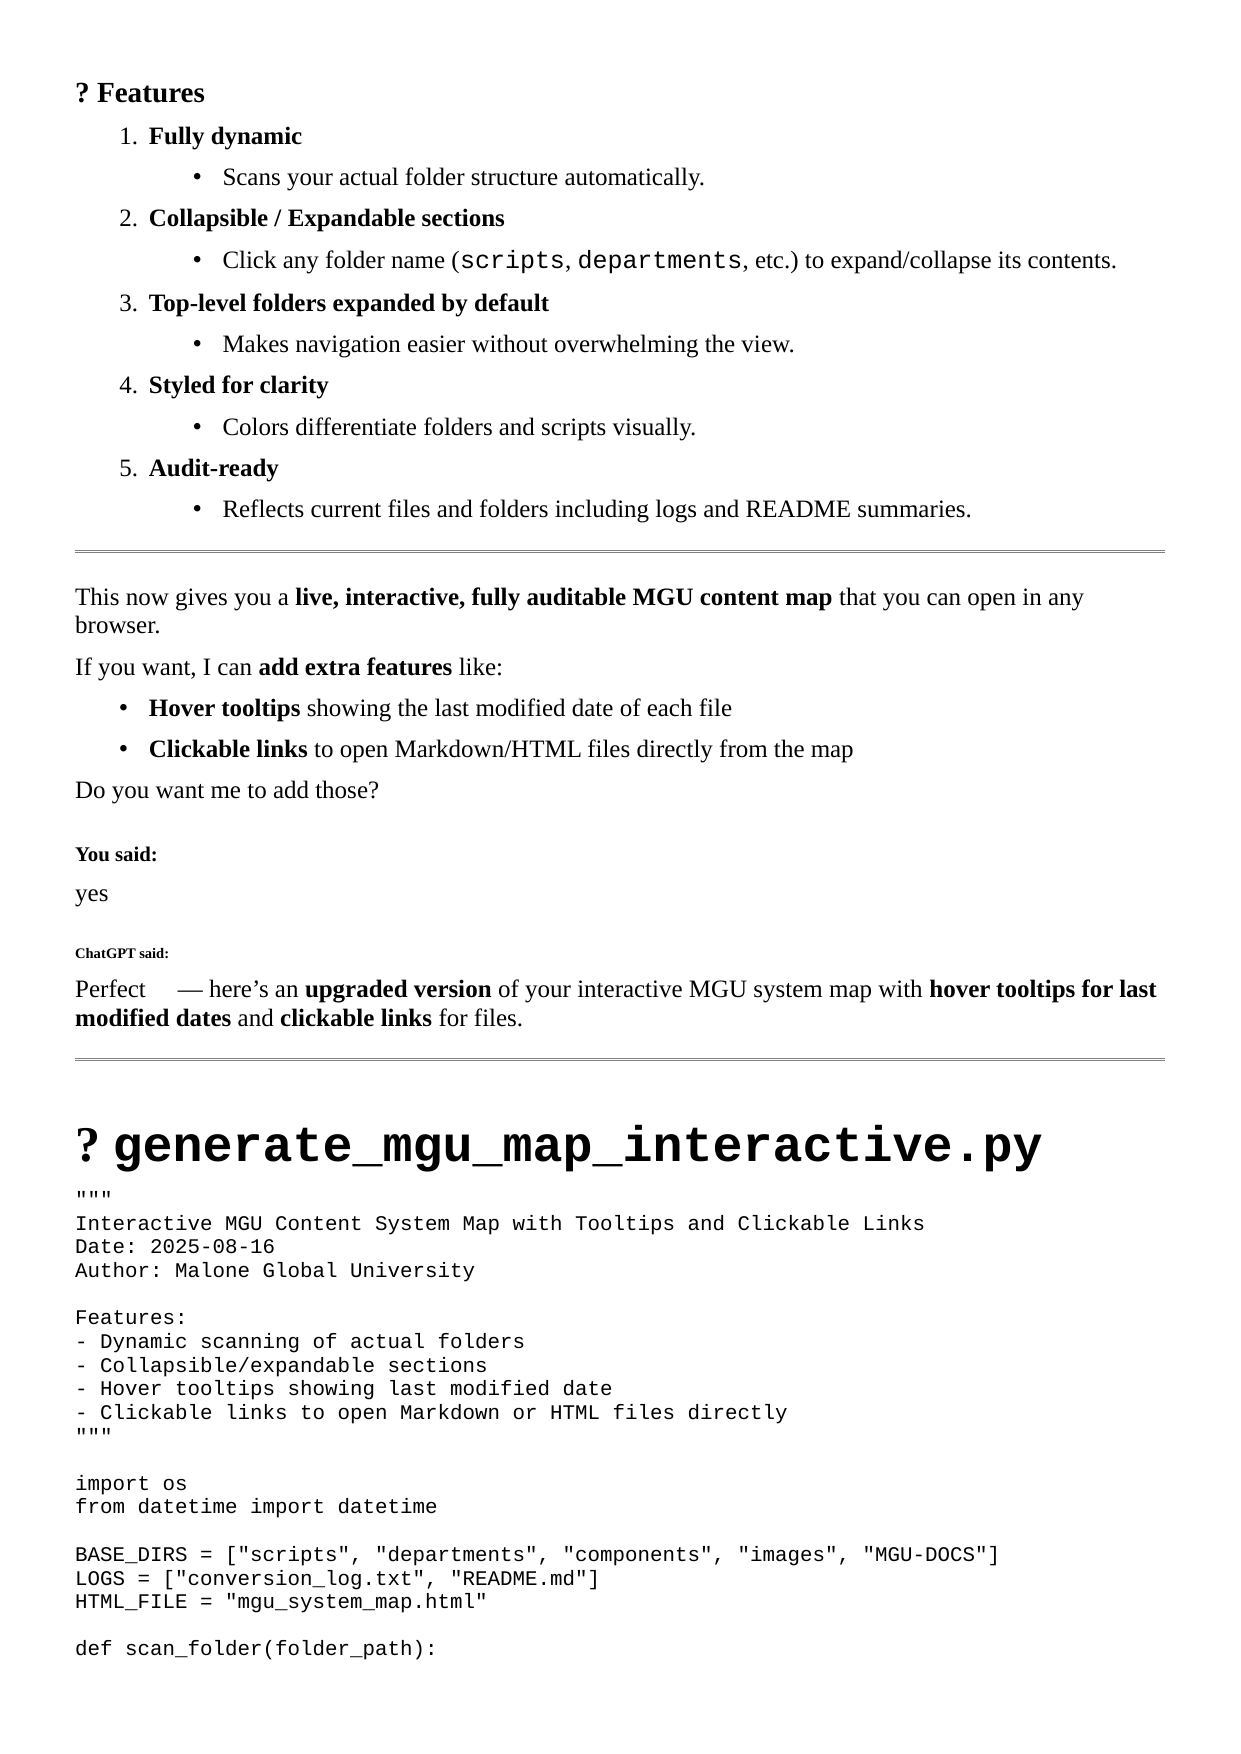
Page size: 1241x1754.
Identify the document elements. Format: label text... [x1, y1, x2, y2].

text Interactive MGU Content System Map with Tooltips and Clickable Links [75, 1213, 1165, 1236]
list Clickable links to open Markdown/HTML files directly from the map [119, 734, 1165, 763]
list Fully dynamic [119, 121, 1165, 150]
text - Collapsible/expandable sections [75, 1355, 1165, 1378]
text def scan_folder(folder_path): [75, 1638, 1165, 1662]
text from datetime import datetime [75, 1497, 1165, 1520]
list Reflects current files and folders including logs and README summaries. [193, 494, 1165, 523]
text - Dynamic scanning of actual folders [75, 1331, 1165, 1355]
subtitle You said: [75, 842, 1165, 866]
text """ [75, 1426, 1165, 1449]
text Author: Malone Global University [75, 1260, 1165, 1284]
text This now gives you a live, interactive, fully auditable MGU content map that you can open in any browser. [75, 582, 1165, 639]
text Features: [75, 1307, 1165, 1331]
text yes [75, 878, 1165, 907]
text import os [75, 1473, 1165, 1497]
subtitle ? Features [75, 75, 1165, 108]
text If you want, I can add extra features like: [75, 652, 1165, 681]
list Styled for clarity [119, 371, 1165, 399]
list Makes navigation easier without overwhelming the view. [193, 329, 1165, 358]
text HTML_FILE = "mgu_system_map.html" [75, 1591, 1165, 1615]
list Colors differentiate folders and scripts visually. [193, 412, 1165, 441]
text Perfect ✅ — here’s an upgraded version of your interactive MGU system map with hover tooltips for last modified dates and clickable links for files. [75, 974, 1165, 1031]
text - Clickable links to open Markdown or HTML files directly [75, 1402, 1165, 1426]
text LOGS = ["conversion_log.txt", "README.md"] [75, 1567, 1165, 1591]
list Audit-ready [119, 453, 1165, 482]
subtitle ? generate_mgu_map_interactive.py [75, 1115, 1165, 1177]
text Date: 2025-08-16 [75, 1236, 1165, 1260]
text - Hover tooltips showing last modified date [75, 1378, 1165, 1402]
text Do you want me to add those? [75, 776, 1165, 804]
list Click any folder name (scripts, departments, etc.) to expand/collapse its contents. [193, 245, 1165, 276]
subtitle ChatGPT said: [75, 944, 1165, 961]
list Scans your actual folder structure automatically. [193, 162, 1165, 191]
list Collapsible / Expandable sections [119, 203, 1165, 232]
text BASE_DIRS = ["scripts", "departments", "components", "images", "MGU-DOCS"] [75, 1544, 1165, 1567]
text """ [75, 1189, 1165, 1213]
list Top-level folders expanded by default [119, 288, 1165, 317]
list Hover tooltips showing the last modified date of each file [119, 693, 1165, 722]
